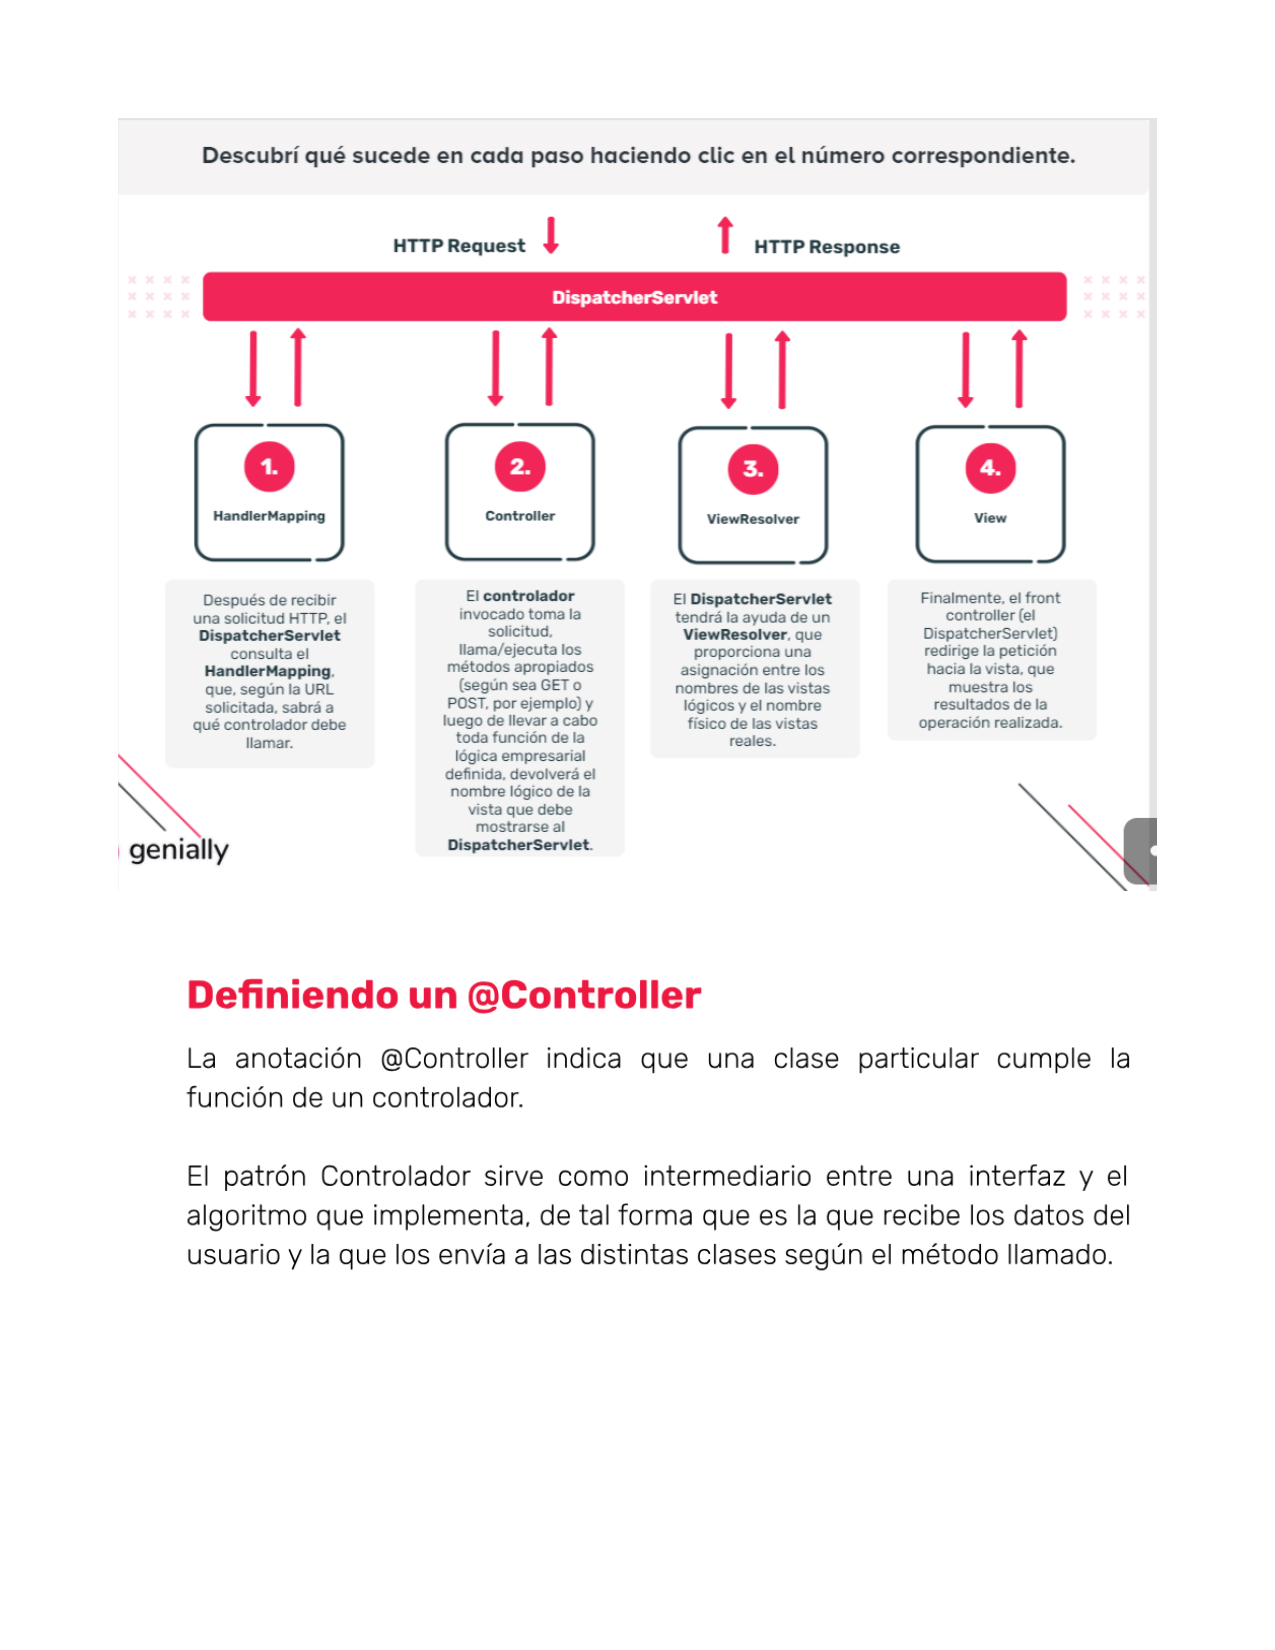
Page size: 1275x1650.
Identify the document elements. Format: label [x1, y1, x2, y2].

picture [150, 965, 1190, 1365]
picture [118, 118, 1157, 891]
